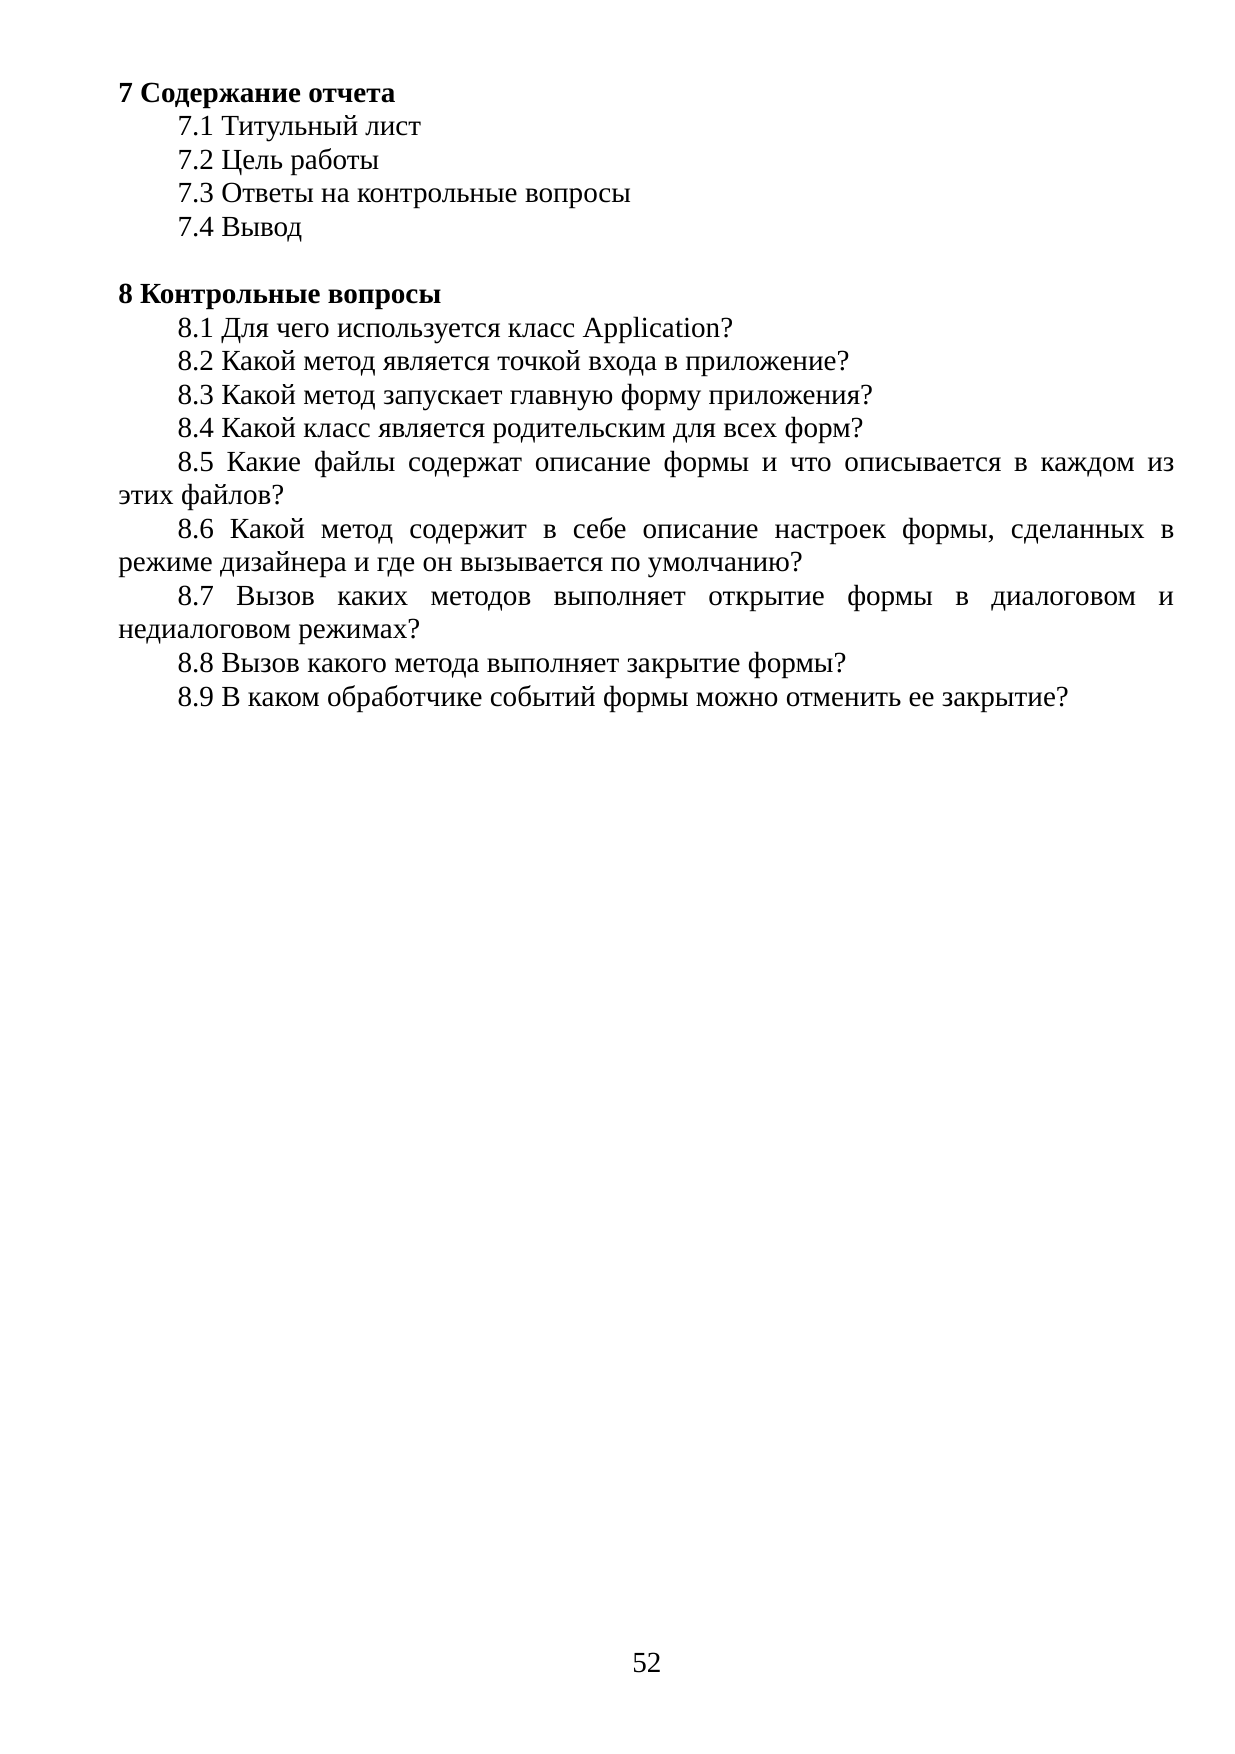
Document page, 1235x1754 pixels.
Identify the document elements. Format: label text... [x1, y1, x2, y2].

text 7.3 Ответы на контрольные вопросы [118, 176, 1175, 209]
text 8.9 В каком обработчике событий формы можно отменить ее закрытие? [118, 679, 1175, 712]
text 8.1 Для чего используется класс Application? [118, 310, 1175, 343]
text 8.8 Вызов какого метода выполняет закрытие формы? [118, 645, 1175, 679]
text 7.4 Вывод [118, 209, 1175, 243]
text 7.1 Титульный лист [118, 108, 1175, 142]
text 8.3 Какой метод запускает главную форму приложения? [118, 377, 1175, 410]
text 8.2 Какой метод является точкой входа в приложение? [118, 343, 1175, 377]
text 7.2 Цель работы [118, 142, 1175, 176]
text 8.7 Вызов каких методов выполняет открытие формы в диалоговом и недиалоговом режимах? [118, 578, 1175, 645]
text 8.4 Какой класс является родительским для всех форм? [118, 410, 1175, 444]
text 7 Содержание отчета [118, 75, 1175, 108]
text 8 Контрольные вопросы [118, 276, 1175, 310]
text 8.6 Какой метод содержит в себе описание настроек формы, сделанных в режиме дизайнера и где он вызывается по умолчанию? [118, 511, 1175, 578]
text 8.5 Какие файлы содержат описание формы и что описывается в каждом из этих файлов? [118, 444, 1175, 511]
